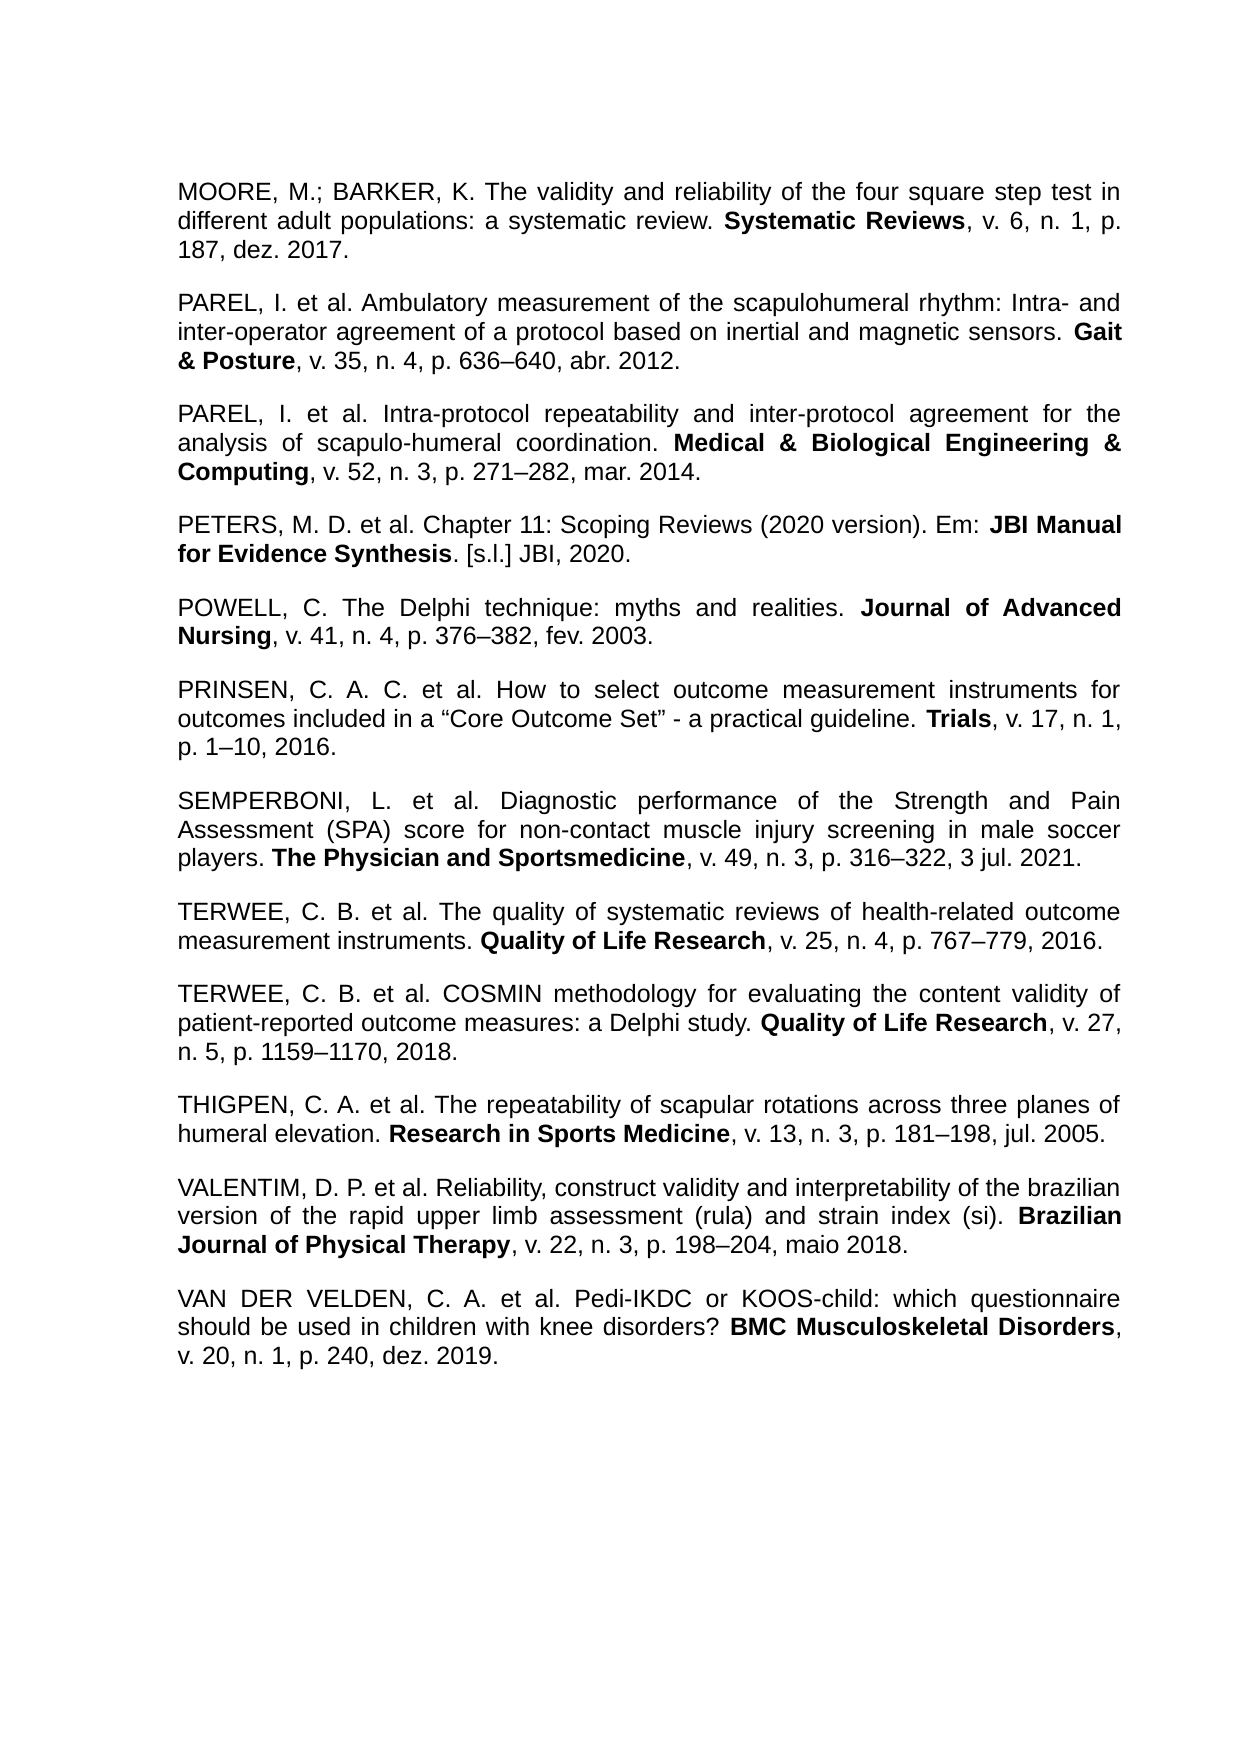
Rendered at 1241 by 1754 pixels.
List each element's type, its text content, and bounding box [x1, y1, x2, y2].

text VAN DER VELDEN, C. A. et al. Pedi-IKDC or KOOS-child: which questionnaire should be used in children with knee disorders? BMC Musculoskeletal Disorders, v. 20, n. 1, p. 240, dez. 2019. [177, 1284, 1122, 1370]
text THIGPEN, C. A. et al. The repeatability of scapular rotations across three planes of humeral elevation. Research in Sports Medicine, v. 13, n. 3, p. 181–198, jul. 2005. [177, 1090, 1122, 1148]
text POWELL, C. The Delphi technique: myths and realities. Journal of Advanced Nursing, v. 41, n. 4, p. 376–382, fev. 2003. [177, 593, 1122, 650]
text PAREL, I. et al. Ambulatory measurement of the scapulohumeral rhythm: Intra- and inter-operator agreement of a protocol based on inertial and magnetic sensors. Gait & Posture, v. 35, n. 4, p. 636–640, abr. 2012. [177, 288, 1122, 374]
text PAREL, I. et al. Intra-protocol repeatability and inter-protocol agreement for the analysis of scapulo-humeral coordination. Medical & Biological Engineering & Computing, v. 52, n. 3, p. 271–282, mar. 2014. [177, 399, 1122, 486]
text MOORE, M.; BARKER, K. The validity and reliability of the four square step test in different adult populations: a systematic review. Systematic Reviews, v. 6, n. 1, p. 187, dez. 2017. [177, 177, 1122, 263]
text TERWEE, C. B. et al. COSMIN methodology for evaluating the content validity of patient-reported outcome measures: a Delphi study. Quality of Life Research, v. 27, n. 5, p. 1159–1170, 2018. [177, 979, 1122, 1066]
text TERWEE, C. B. et al. The quality of systematic reviews of health-related outcome measurement instruments. Quality of Life Research, v. 25, n. 4, p. 767–779, 2016. [177, 897, 1122, 954]
text PETERS, M. D. et al. Chapter 11: Scoping Reviews (2020 version). Em: JBI Manual for Evidence Synthesis. [s.l.] JBI, 2020. [177, 510, 1122, 568]
text VALENTIM, D. P. et al. Reliability, construct validity and interpretability of the brazilian version of the rapid upper limb assessment (rula) and strain index (si). Brazilian Journal of Physical Therapy, v. 22, n. 3, p. 198–204, maio 2018. [177, 1173, 1122, 1259]
text PRINSEN, C. A. C. et al. How to select outcome measurement instruments for outcomes included in a “Core Outcome Set” - a practical guideline. Trials, v. 17, n. 1, p. 1–10, 2016. [177, 675, 1122, 761]
text SEMPERBONI, L. et al. Diagnostic performance of the Strength and Pain Assessment (SPA) score for non-contact muscle injury screening in male soccer players. The Physician and Sportsmedicine, v. 49, n. 3, p. 316–322, 3 jul. 2021. [177, 786, 1122, 872]
